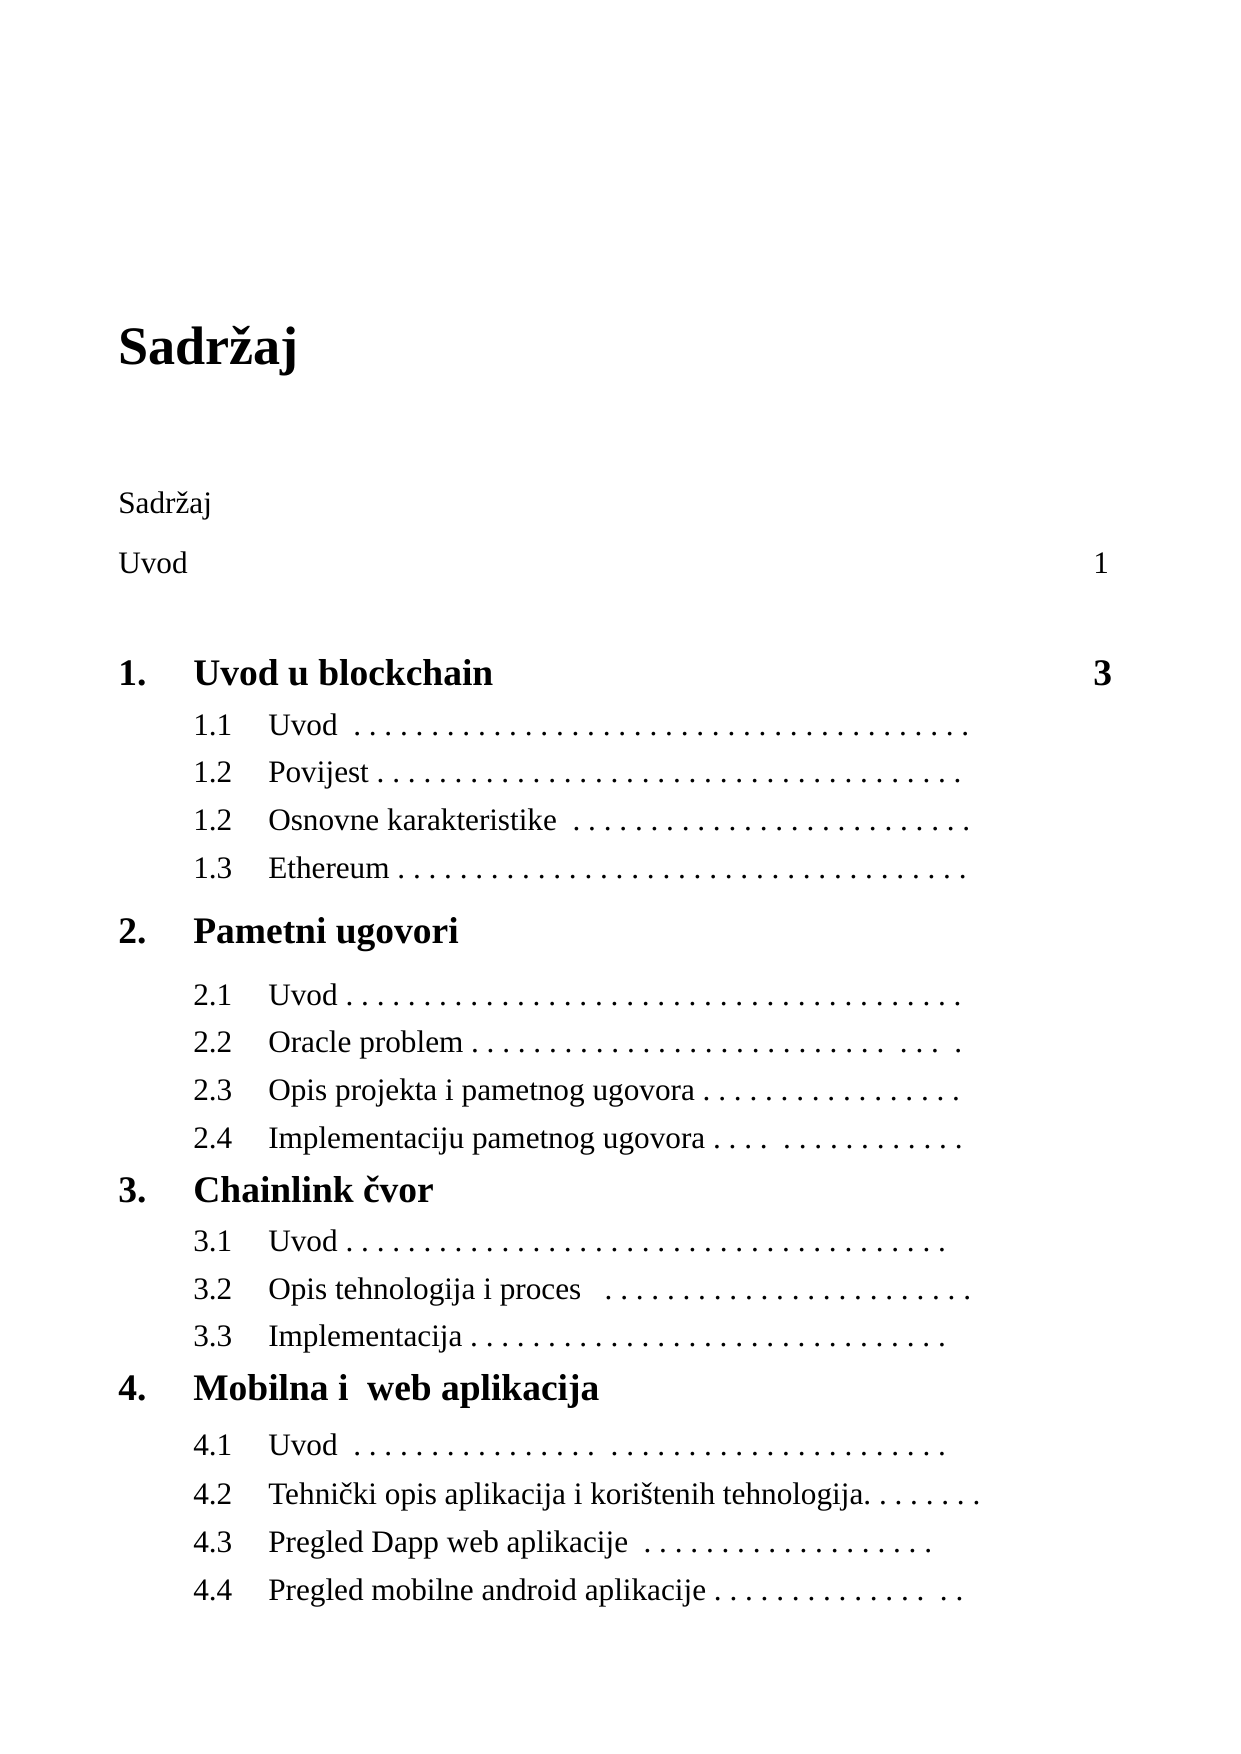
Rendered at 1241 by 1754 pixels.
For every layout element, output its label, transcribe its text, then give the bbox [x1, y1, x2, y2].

text 4.3 Pregled Dapp web aplikacije . . . . . . . . . . . . . . . . . . . [118, 1523, 1122, 1559]
text 1.2 Povijest . . . . . . . . . . . . . . . . . . . . . . . . . . . . . . . . . . . . . . [118, 754, 1122, 789]
text 4.2 Tehnički opis aplikacija i korištenih tehnologija. . . . . . . . [118, 1476, 1122, 1511]
text 1.3 Ethereum . . . . . . . . . . . . . . . . . . . . . . . . . . . . . . . . . . . . . [118, 849, 1122, 885]
text 4. Mobilna i web aplikacija [118, 1366, 1122, 1409]
text 2.3 Opis projekta i pametnog ugovora . . . . . . . . . . . . . . . . . [118, 1071, 1122, 1107]
text 2. Pametni ugovori [118, 909, 1122, 952]
text 2.4 Implementaciju pametnog ugovora . . . . . . . . . . . . . . . . [118, 1119, 1122, 1155]
text 1.1 Uvod . . . . . . . . . . . . . . . . . . . . . . . . . . . . . . . . . . . . . . . . [118, 706, 1122, 742]
text 1. Uvod u blockchain 3 [118, 651, 1122, 694]
text 3.2 Opis tehnologija i proces . . . . . . . . . . . . . . . . . . . . . . . . [118, 1270, 1122, 1306]
text 1.2 Osnovne karakteristike . . . . . . . . . . . . . . . . . . . . . . . . . . [118, 801, 1122, 837]
text Sadržaj [118, 485, 1122, 521]
text 4.4 Pregled mobilne android aplikacije . . . . . . . . . . . . . . . . [118, 1571, 1122, 1607]
text 2.2 Oracle problem . . . . . . . . . . . . . . . . . . . . . . . . . . . . . . . [118, 1024, 1122, 1059]
text Sadržaj [118, 314, 1122, 376]
text Uvod 1 [118, 544, 1122, 580]
text 3.1 Uvod . . . . . . . . . . . . . . . . . . . . . . . . . . . . . . . . . . . . . . . [118, 1222, 1122, 1258]
text 4.1 Uvod . . . . . . . . . . . . . . . . . . . . . . . . . . . . . . . . . . . . . . [118, 1421, 1122, 1464]
text 3.3 Implementacija . . . . . . . . . . . . . . . . . . . . . . . . . . . . . . . [118, 1318, 1122, 1354]
text 2.1 Uvod . . . . . . . . . . . . . . . . . . . . . . . . . . . . . . . . . . . . . . . . [118, 976, 1122, 1012]
text 3. Chainlink čvor [118, 1167, 1122, 1210]
